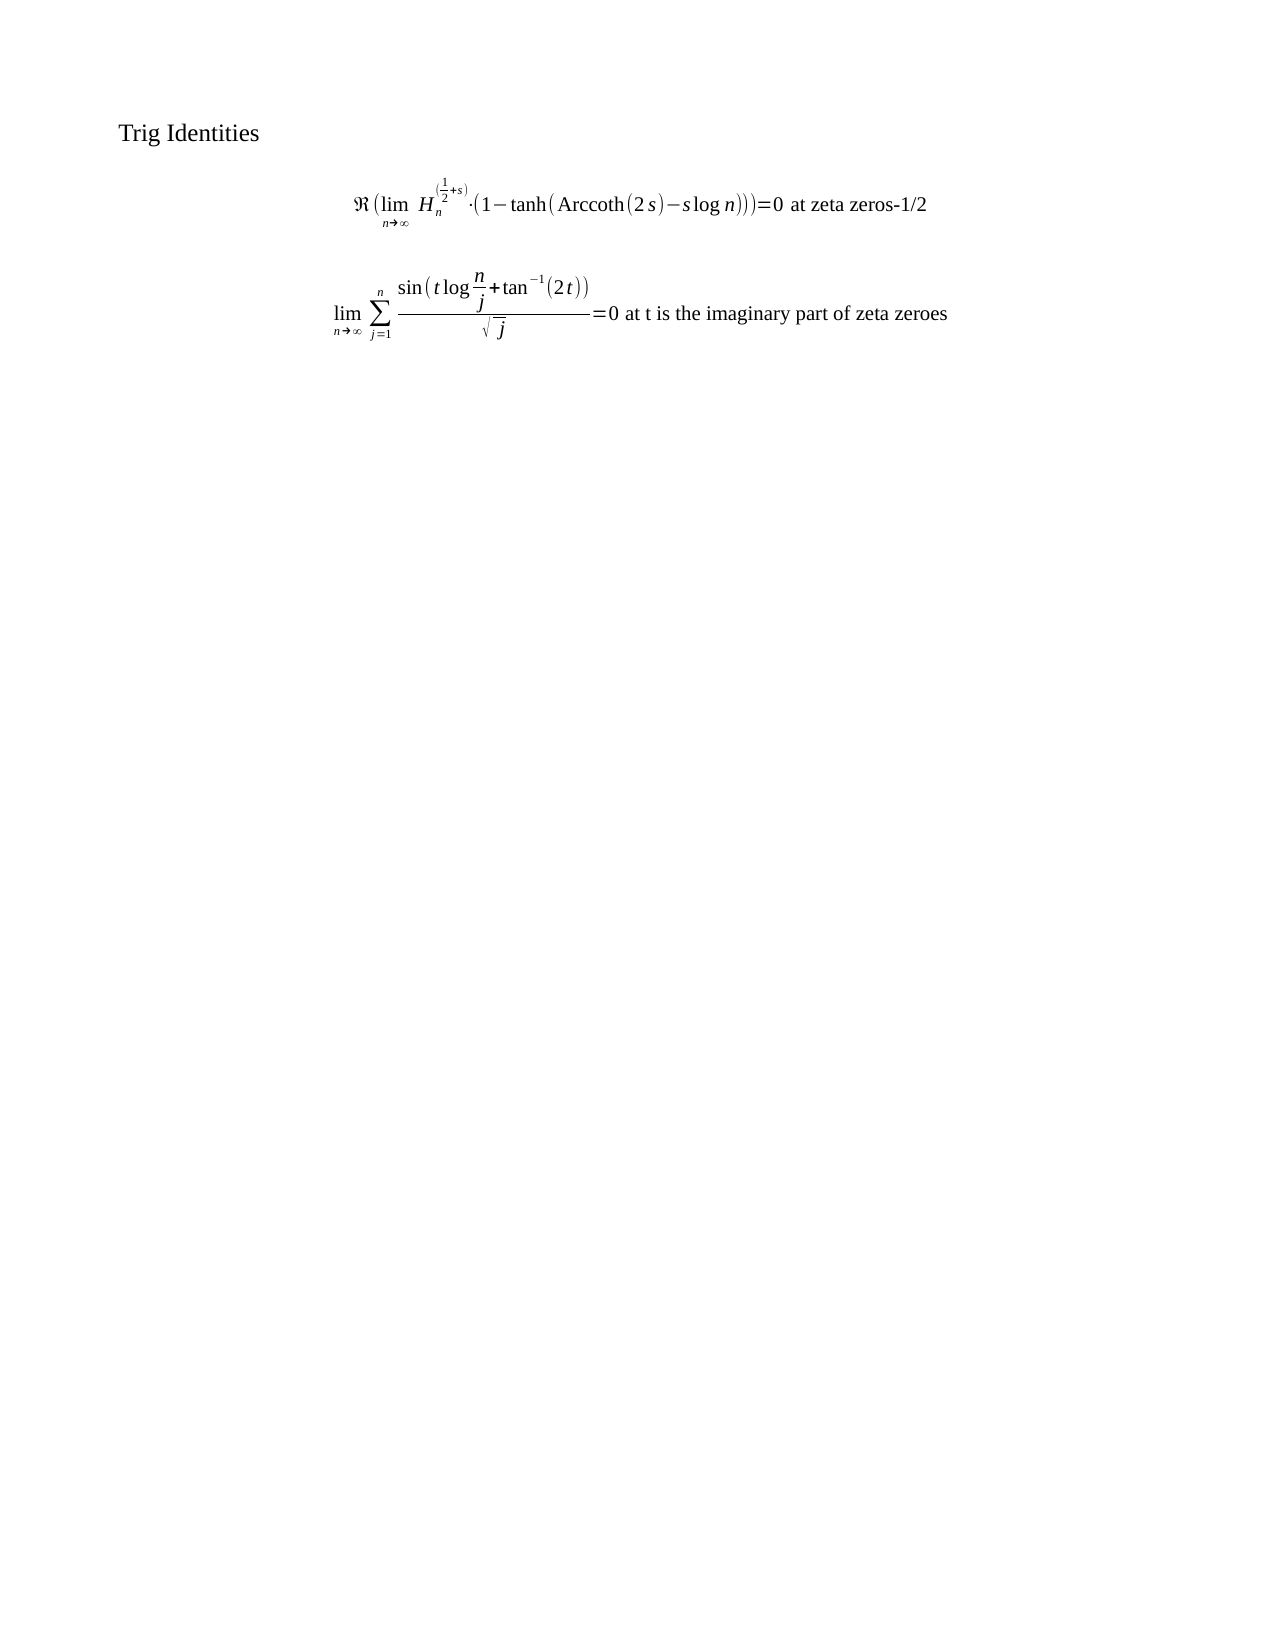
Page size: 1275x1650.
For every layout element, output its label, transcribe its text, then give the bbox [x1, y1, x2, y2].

text at t is the imaginary part of zeta zeroes [118, 264, 1157, 341]
text at zeta zeros-1/2 [118, 176, 1157, 229]
text Trig Identities [118, 118, 1157, 147]
